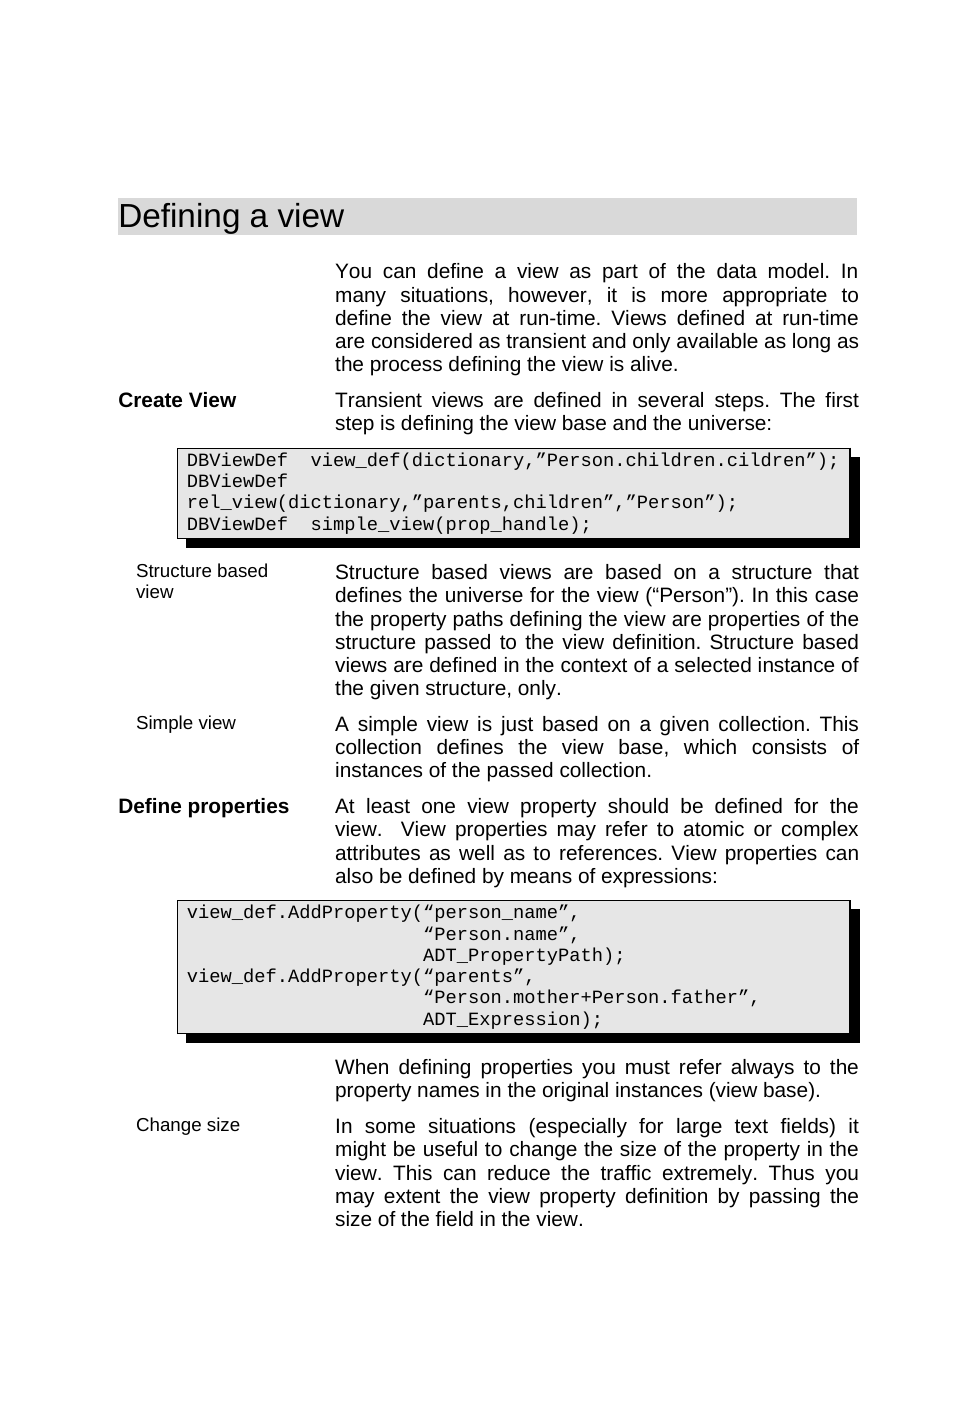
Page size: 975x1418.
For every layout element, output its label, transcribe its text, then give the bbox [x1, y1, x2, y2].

table_cell view_def.AddProperty(“person_name”, “Person.name”, ADT_PropertyPath); view_def.AddProperty(“parents”, “Person.mother+Person.father”, ADT_Expression); [107, 900, 186, 1043]
subtitle Defining a view [118, 198, 857, 235]
table_cell [107, 1043, 324, 1115]
table_cell Define properties [107, 795, 324, 900]
table_header [107, 260, 324, 389]
table_cell A simple view is just based on a given collection. This collection defines the view base, which consists of instances of the passed collection. [324, 713, 871, 795]
table_cell Transient views are defined in several steps. The first step is defining the view base and the universe: [324, 389, 871, 448]
table_cell At least one view property should be defined for the view. View properties may refer to atomic or complex attributes as well as to references. View properties can also be defined by means of expressions: [324, 795, 871, 900]
table_header You can define a view as part of the data model. In many situations, however, it is more appropriate to define the view at run-time. Views defined at run-time are considered as transient and only available as long as the process defining the view is alive. [324, 260, 871, 389]
table_cell Structure based views are based on a structure that defines the universe for the view (“Person”). In this case the property paths defining the view are properties of the structure passed to the view definition. Structure based views are defined in the context of a selected instance of the given structure, only. [324, 548, 871, 713]
table_cell In some situations (especially for large text fields) it might be useful to change the size of the property in the view. This can reduce the traffic extremely. Thus you may extent the view property definition by passing the size of the field in the view. [324, 1115, 871, 1243]
table_cell Simple view [107, 713, 324, 795]
table_cell Create View [107, 389, 324, 448]
table_cell DBViewDef view_def(dictionary,”Person.children.cildren”); DBViewDef rel_view(dictionary,”parents,children”,”Person”); DBViewDef simple_view(prop_handle); [107, 448, 186, 548]
table_cell When defining properties you must refer always to the property names in the original instances (view base). [324, 1043, 871, 1115]
table_cell Structure based view [107, 548, 324, 713]
table_cell Change size [107, 1115, 324, 1243]
